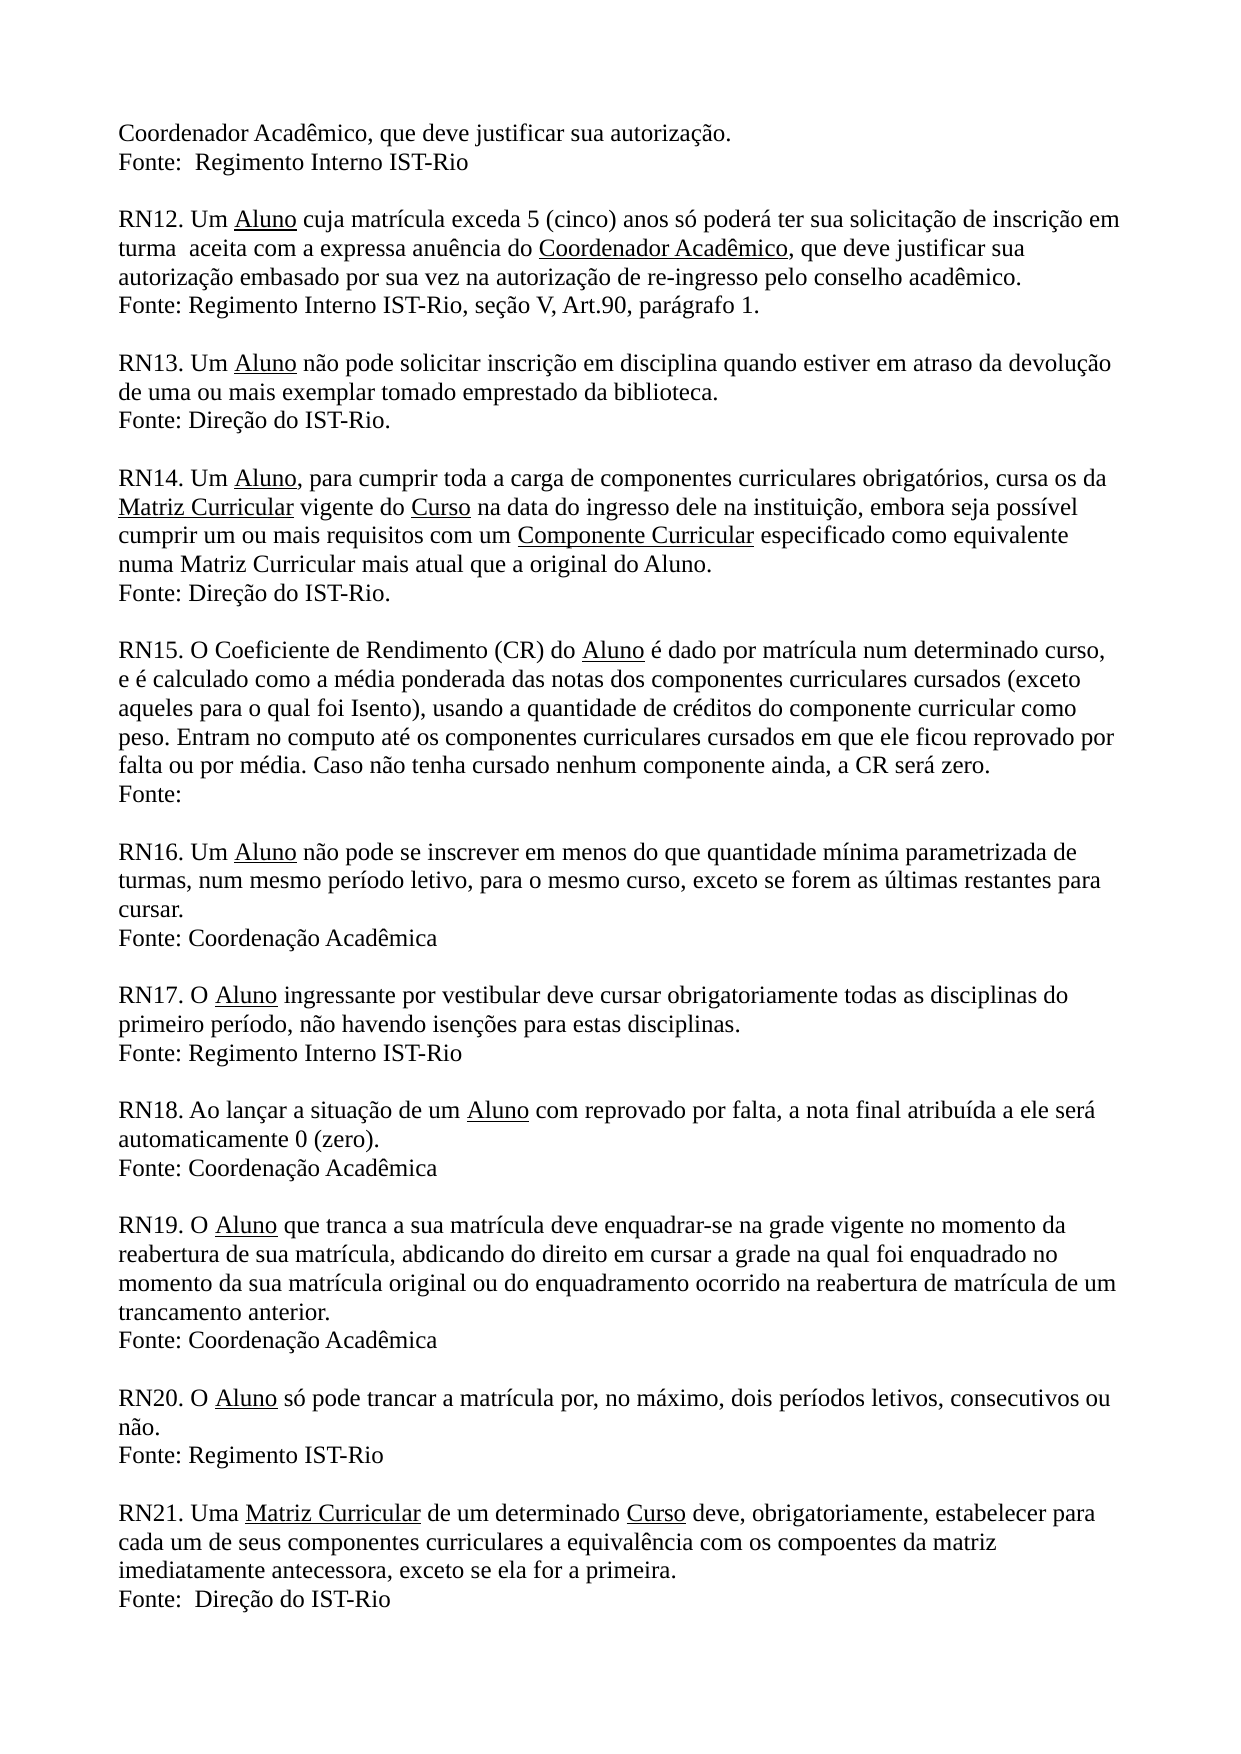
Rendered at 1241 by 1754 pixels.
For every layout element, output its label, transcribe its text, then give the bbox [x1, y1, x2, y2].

text Fonte: Regimento Interno IST-Rio [118, 147, 1122, 176]
text RN19. O Aluno que tranca a sua matrícula deve enquadrar-se na grade vigente no momento da reabertura de sua matrícula, abdicando do direito em cursar a grade na qual foi enquadrado no momento da sua matrícula original ou do enquadramento ocorrido na reabertura de matrícula de um trancamento anterior. [118, 1211, 1122, 1326]
text Fonte: Direção do IST-Rio. [118, 578, 1122, 607]
text Coordenador Acadêmico, que deve justificar sua autorização. [118, 118, 1122, 147]
text Fonte: Coordenação Acadêmica [118, 923, 1122, 952]
text RN12. Um Aluno cuja matrícula exceda 5 (cinco) anos só poderá ter sua solicitação de inscrição em turma aceita com a expressa anuência do Coordenador Acadêmico, que deve justificar sua autorização embasado por sua vez na autorização de re-ingresso pelo conselho acadêmico. [118, 204, 1122, 291]
text RN14. Um Aluno, para cumprir toda a carga de componentes curriculares obrigatórios, cursa os da Matriz Curricular vigente do Curso na data do ingresso dele na instituição, embora seja possível cumprir um ou mais requisitos com um Componente Curricular especificado como equivalente numa Matriz Curricular mais atual que a original do Aluno. [118, 463, 1122, 578]
text Fonte: Coordenação Acadêmica [118, 1326, 1122, 1354]
text Fonte: Coordenação Acadêmica [118, 1153, 1122, 1182]
text RN15. O Coeficiente de Rendimento (CR) do Aluno é dado por matrícula num determinado curso, e é calculado como a média ponderada das notas dos componentes curriculares cursados (exceto aqueles para o qual foi Isento), usando a quantidade de créditos do componente curricular como peso. Entram no computo até os componentes curriculares cursados em que ele ficou reprovado por falta ou por média. Caso não tenha cursado nenhum componente ainda, a CR será zero. [118, 636, 1122, 779]
text RN18. Ao lançar a situação de um Aluno com reprovado por falta, a nota final atribuída a ele será automaticamente 0 (zero). [118, 1096, 1122, 1153]
text RN16. Um Aluno não pode se inscrever em menos do que quantidade mínima parametrizada de turmas, num mesmo período letivo, para o mesmo curso, exceto se forem as últimas restantes para cursar. [118, 837, 1122, 923]
text RN21. Uma Matriz Curricular de um determinado Curso deve, obrigatoriamente, estabelecer para cada um de seus componentes curriculares a equivalência com os compoentes da matriz imediatamente antecessora, exceto se ela for a primeira. [118, 1498, 1122, 1584]
text RN17. O Aluno ingressante por vestibular deve cursar obrigatoriamente todas as disciplinas do primeiro período, não havendo isenções para estas disciplinas. [118, 981, 1122, 1038]
text Fonte: Regimento Interno IST-Rio [118, 1038, 1122, 1067]
text Fonte: Regimento IST-Rio [118, 1441, 1122, 1469]
text Fonte: [118, 779, 1122, 808]
text RN20. O Aluno só pode trancar a matrícula por, no máximo, dois períodos letivos, consecutivos ou não. [118, 1383, 1122, 1441]
text Fonte: Direção do IST-Rio. [118, 406, 1122, 434]
text Fonte: Direção do IST-Rio [118, 1584, 1122, 1613]
text RN13. Um Aluno não pode solicitar inscrição em disciplina quando estiver em atraso da devolução de uma ou mais exemplar tomado emprestado da biblioteca. [118, 348, 1122, 406]
text Fonte: Regimento Interno IST-Rio, seção V, Art.90, parágrafo 1. [118, 291, 1122, 319]
